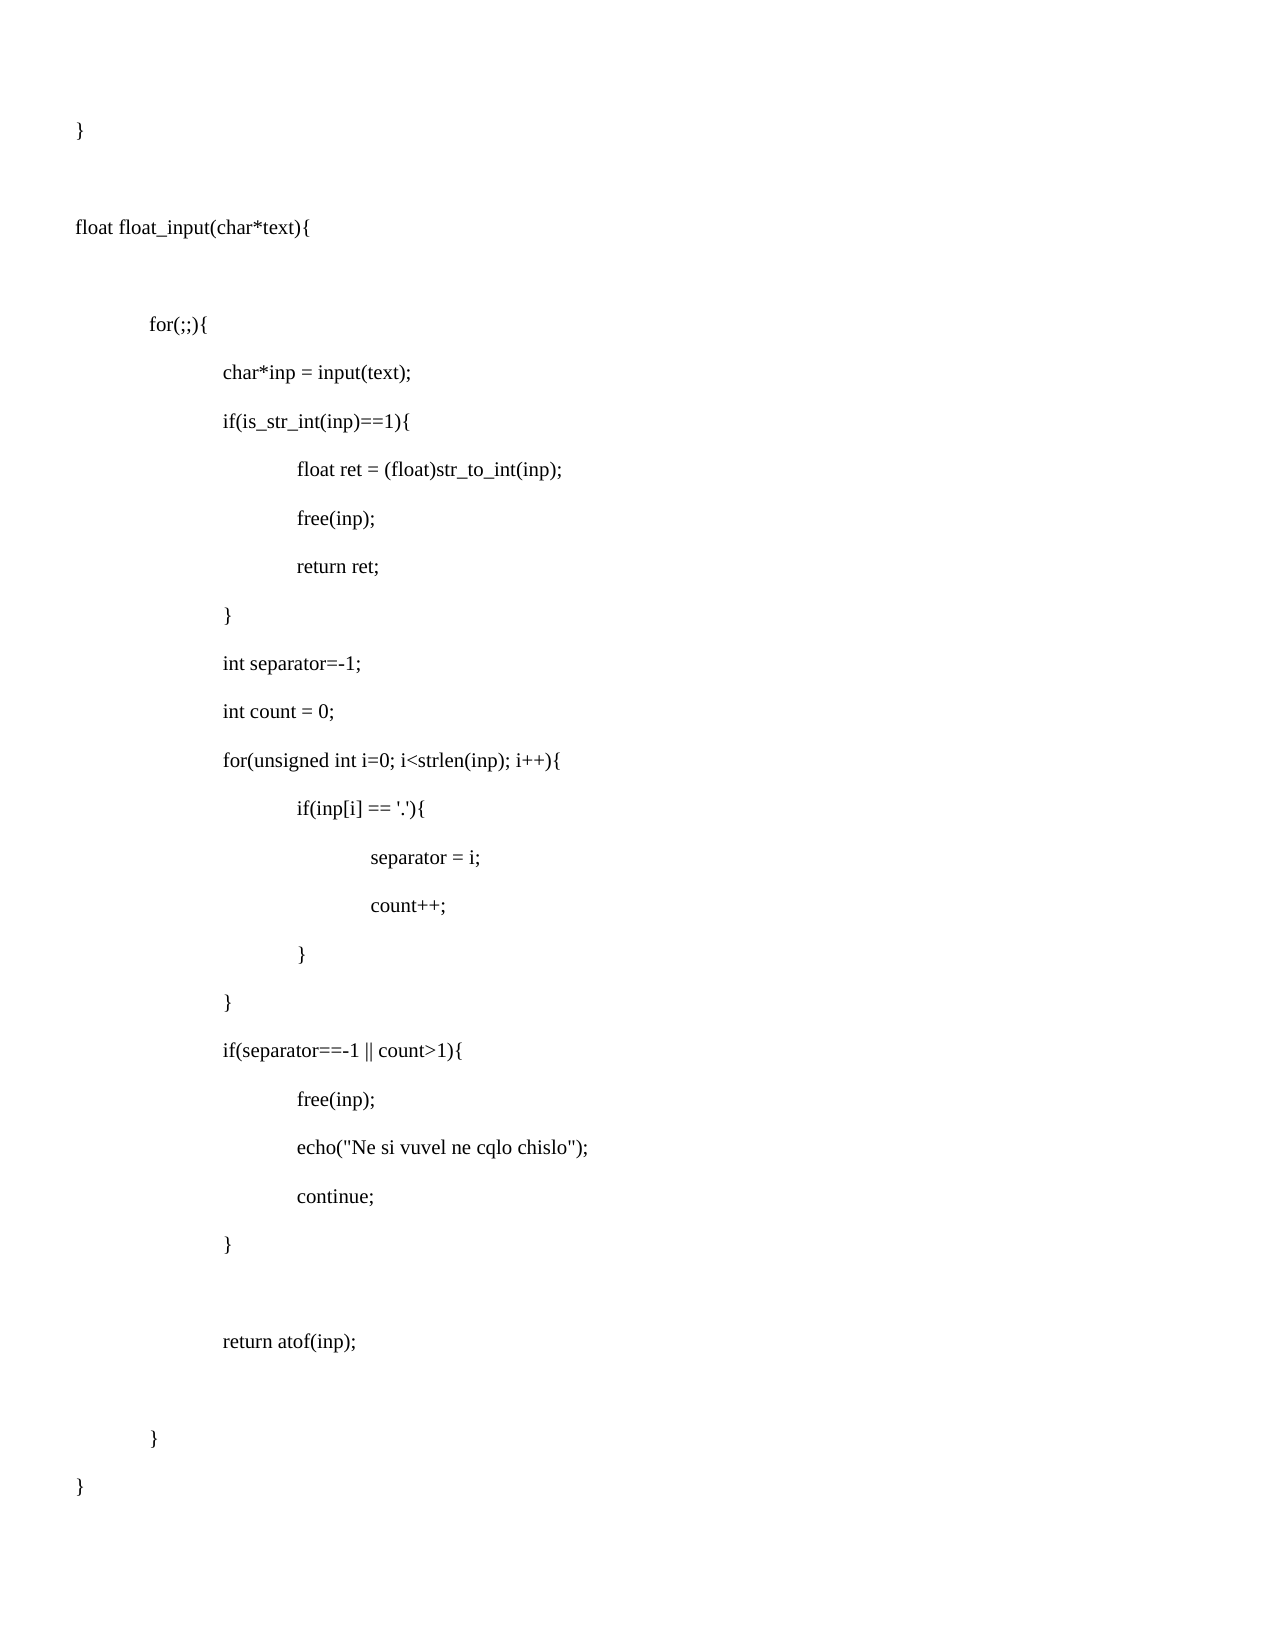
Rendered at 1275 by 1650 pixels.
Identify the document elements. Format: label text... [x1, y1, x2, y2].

text free(inp); [75, 1087, 1209, 1111]
text if(inp[i] == '.'){ [75, 796, 1209, 820]
text return atof(inp); [75, 1329, 1209, 1353]
text float float_input(char*text){ [75, 215, 1209, 239]
text if(separator==-1 || count>1){ [75, 1038, 1209, 1062]
text } [75, 942, 1209, 966]
text echo("Ne si vuvel ne cqlo chislo"); [75, 1135, 1209, 1159]
text for(;;){ [75, 312, 1209, 336]
text } [75, 1232, 1209, 1256]
text int count = 0; [75, 699, 1209, 723]
text } [75, 1426, 1209, 1450]
text for(unsigned int i=0; i<strlen(inp); i++){ [75, 748, 1209, 772]
text } [75, 990, 1209, 1014]
text free(inp); [75, 506, 1209, 530]
text count++; [75, 893, 1209, 917]
text char*inp = input(text); [75, 360, 1209, 384]
text float ret = (float)str_to_int(inp); [75, 457, 1209, 481]
text return ret; [75, 554, 1209, 578]
text continue; [75, 1184, 1209, 1208]
text } [75, 118, 1209, 142]
text } [75, 1474, 1209, 1498]
text } [75, 602, 1209, 627]
text separator = i; [75, 845, 1209, 869]
text int separator=-1; [75, 651, 1209, 675]
text if(is_str_int(inp)==1){ [75, 409, 1209, 433]
